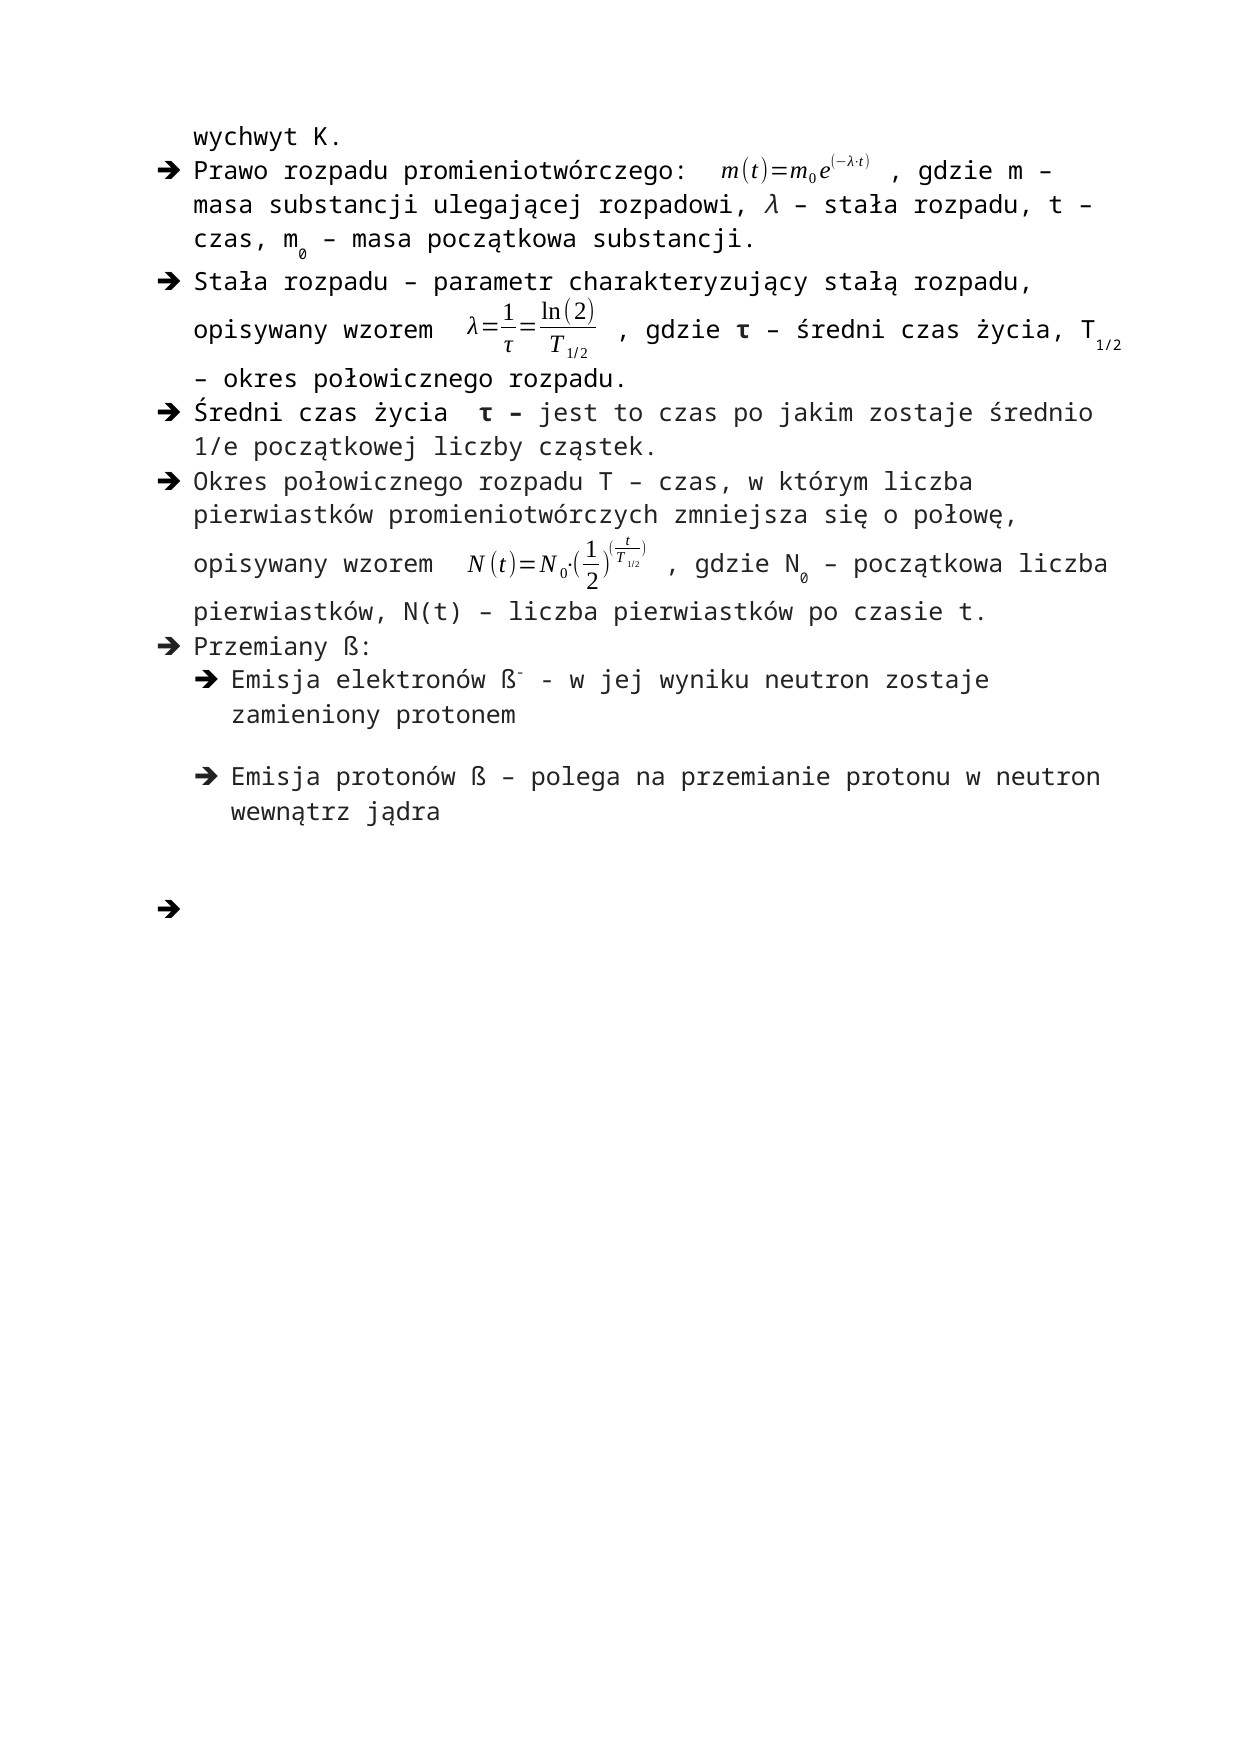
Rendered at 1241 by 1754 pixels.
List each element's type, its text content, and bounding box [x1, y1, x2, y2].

list Emisja protonów ß – polega na przemianie protonu w neutron wewnątrz jądra [193, 759, 1122, 895]
list Przemiany ß: [156, 628, 1122, 662]
list Prawo rozpadu promieniotwórczego: , gdzie m – masa substancji ulegającej rozpadowi, λ – stała rozpadu, t – czas, m0 – masa początkowa substancji. [156, 152, 1122, 263]
list Okres połowicznego rozpadu T – czas, w którym liczba pierwiastków promieniotwórczych zmniejsza się o połowę, opisywany wzorem , gdzie N0 – początkowa liczba pierwiastków, N(t) – liczba pierwiastków po czasie t. [156, 463, 1122, 628]
list Stała rozpadu – parametr charakteryzujący stałą rozpadu, opisywany wzorem , gdzie τ – średni czas życia, T1/2 – okres połowicznego rozpadu. [156, 263, 1122, 395]
list Emisja elektronów ß- - w jej wyniku neutron zostaje zamieniony protonem [193, 662, 1122, 759]
list wychwyt K. [156, 118, 1122, 152]
list Średni czas życia τ – jest to czas po jakim zostaje średnio 1/e początkowej liczby cząstek. [156, 395, 1122, 463]
